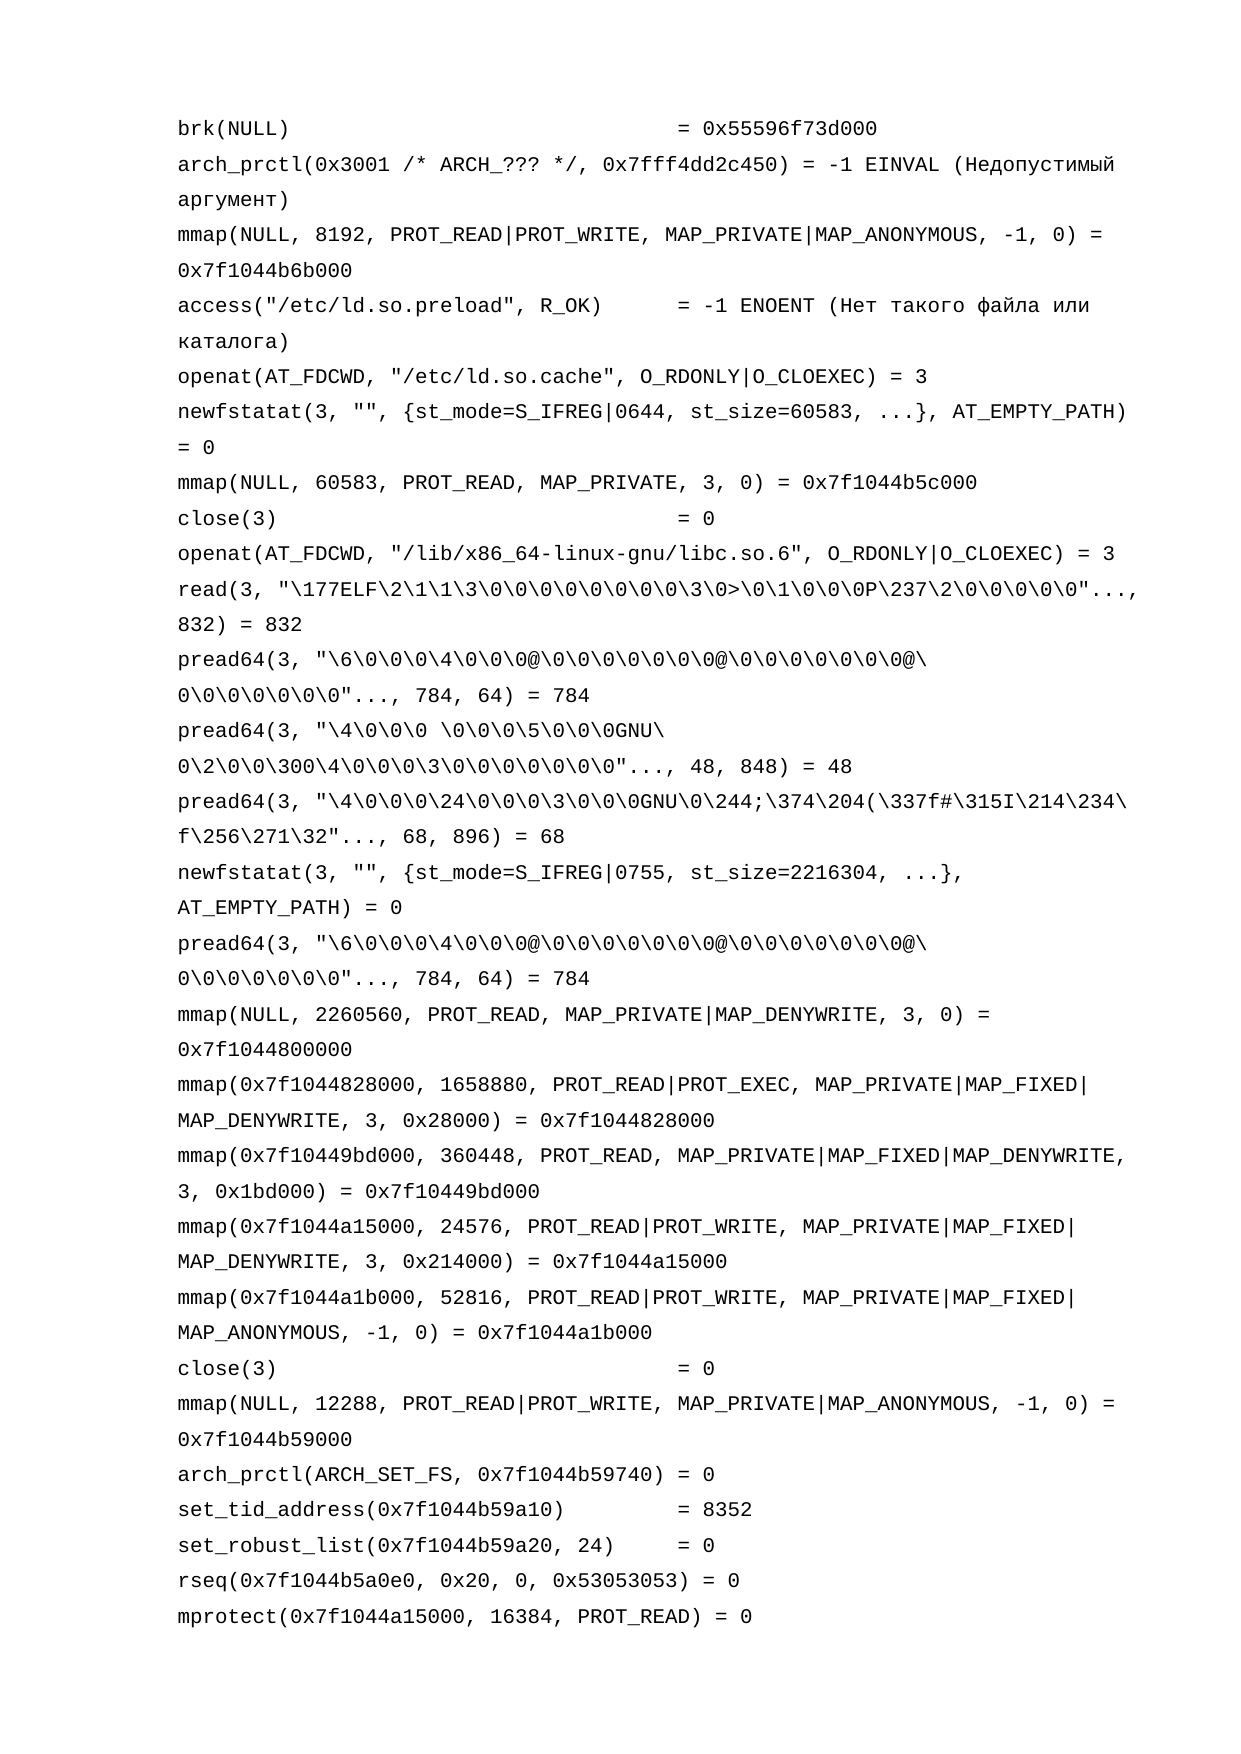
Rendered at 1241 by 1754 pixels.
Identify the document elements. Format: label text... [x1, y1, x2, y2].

text read(3, "\177ELF\2\1\1\3\0\0\0\0\0\0\0\0\3\0>\0\1\0\0\0P\237\2\0\0\0\0\0"..., 832) = 832 [177, 578, 1152, 638]
text close(3) = 0 [177, 508, 1152, 531]
text openat(AT_FDCWD, "/lib/x86_64-linux-gnu/libc.so.6", O_RDONLY|O_CLOEXEC) = 3 [177, 543, 1152, 567]
text arch_prctl(ARCH_SET_FS, 0x7f1044b59740) = 0 [177, 1464, 1152, 1488]
text mmap(NULL, 12288, PROT_READ|PROT_WRITE, MAP_PRIVATE|MAP_ANONYMOUS, -1, 0) = 0x7f1044b59000 [177, 1393, 1152, 1452]
text set_tid_address(0x7f1044b59a10) = 8352 [177, 1499, 1152, 1523]
text brk(NULL) = 0x55596f73d000 [177, 118, 1152, 142]
text pread64(3, "\6\0\0\0\4\0\0\0@\0\0\0\0\0\0\0@\0\0\0\0\0\0\0@\0\0\0\0\0\0\0"..., 784, 64) = 784 [177, 933, 1152, 992]
text mmap(0x7f10449bd000, 360448, PROT_READ, MAP_PRIVATE|MAP_FIXED|MAP_DENYWRITE, 3, 0x1bd000) = 0x7f10449bd000 [177, 1145, 1152, 1204]
text mmap(NULL, 8192, PROT_READ|PROT_WRITE, MAP_PRIVATE|MAP_ANONYMOUS, -1, 0) = 0x7f1044b6b000 [177, 224, 1152, 283]
text access("/etc/ld.so.preload", R_OK) = -1 ENOENT (Нет такого файла или каталога) [177, 295, 1152, 354]
text set_robust_list(0x7f1044b59a20, 24) = 0 [177, 1535, 1152, 1558]
text mmap(0x7f1044828000, 1658880, PROT_READ|PROT_EXEC, MAP_PRIVATE|MAP_FIXED|MAP_DENYWRITE, 3, 0x28000) = 0x7f1044828000 [177, 1074, 1152, 1133]
text rseq(0x7f1044b5a0e0, 0x20, 0, 0x53053053) = 0 [177, 1570, 1152, 1594]
text pread64(3, "\4\0\0\0\24\0\0\0\3\0\0\0GNU\0\244;\374\204(\337f#\315I\214\234\f\256\271\32"..., 68, 896) = 68 [177, 791, 1152, 850]
text openat(AT_FDCWD, "/etc/ld.so.cache", O_RDONLY|O_CLOEXEC) = 3 [177, 366, 1152, 390]
text mmap(0x7f1044a15000, 24576, PROT_READ|PROT_WRITE, MAP_PRIVATE|MAP_FIXED|MAP_DENYWRITE, 3, 0x214000) = 0x7f1044a15000 [177, 1216, 1152, 1275]
text pread64(3, "\6\0\0\0\4\0\0\0@\0\0\0\0\0\0\0@\0\0\0\0\0\0\0@\0\0\0\0\0\0\0"..., 784, 64) = 784 [177, 649, 1152, 708]
text arch_prctl(0x3001 /* ARCH_??? */, 0x7fff4dd2c450) = -1 EINVAL (Недопустимый аргумент) [177, 153, 1152, 213]
text mmap(0x7f1044a1b000, 52816, PROT_READ|PROT_WRITE, MAP_PRIVATE|MAP_FIXED|MAP_ANONYMOUS, -1, 0) = 0x7f1044a1b000 [177, 1287, 1152, 1346]
text newfstatat(3, "", {st_mode=S_IFREG|0755, st_size=2216304, ...}, AT_EMPTY_PATH) = 0 [177, 862, 1152, 921]
text newfstatat(3, "", {st_mode=S_IFREG|0644, st_size=60583, ...}, AT_EMPTY_PATH) = 0 [177, 401, 1152, 461]
text mmap(NULL, 2260560, PROT_READ, MAP_PRIVATE|MAP_DENYWRITE, 3, 0) = 0x7f1044800000 [177, 1003, 1152, 1063]
text close(3) = 0 [177, 1358, 1152, 1381]
text pread64(3, "\4\0\0\0 \0\0\0\5\0\0\0GNU\0\2\0\0\300\4\0\0\0\3\0\0\0\0\0\0\0"..., 48, 848) = 48 [177, 720, 1152, 779]
text mprotect(0x7f1044a15000, 16384, PROT_READ) = 0 [177, 1606, 1152, 1629]
text mmap(NULL, 60583, PROT_READ, MAP_PRIVATE, 3, 0) = 0x7f1044b5c000 [177, 472, 1152, 496]
